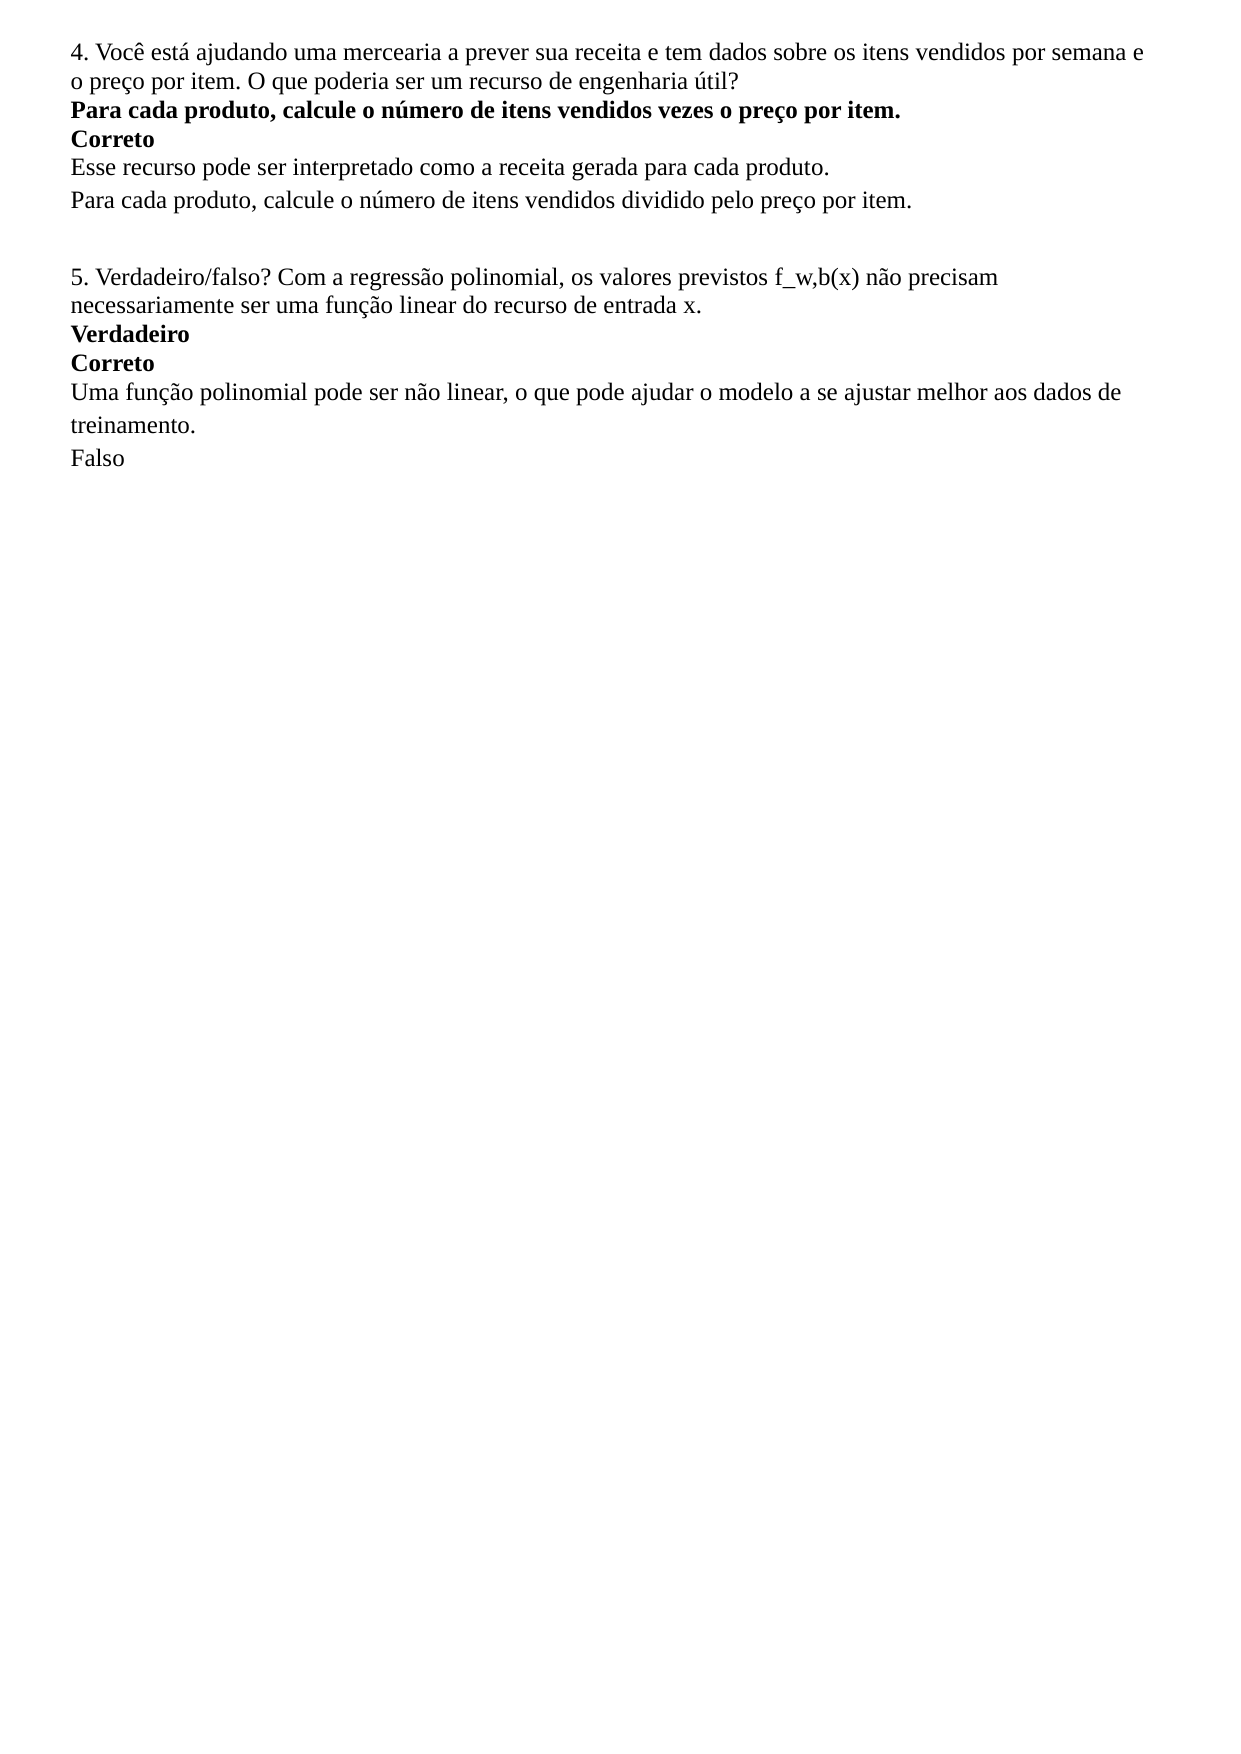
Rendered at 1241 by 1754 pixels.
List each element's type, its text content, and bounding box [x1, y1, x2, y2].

text Verdadeiro Correto [70, 319, 1157, 377]
text Para cada produto, calcule o número de itens vendidos vezes o preço por item. Correto [70, 95, 1157, 152]
text Esse recurso pode ser interpretado como a receita gerada para cada produto. Para cada produto, calcule o número de itens vendidos dividido pelo preço por item. [70, 152, 1157, 214]
text 5. Verdadeiro/falso? Com a regressão polinomial, os valores previstos f_w,b(x) não precisam necessariamente ser uma função linear do recurso de entrada x. [70, 262, 1157, 319]
text 4. Você está ajudando uma mercearia a prever sua receita e tem dados sobre os itens vendidos por semana e o preço por item. O que poderia ser um recurso de engenharia útil? [70, 37, 1157, 95]
text Uma função polinomial pode ser não linear, o que pode ajudar o modelo a se ajustar melhor aos dados de treinamento. Falso [70, 377, 1157, 472]
